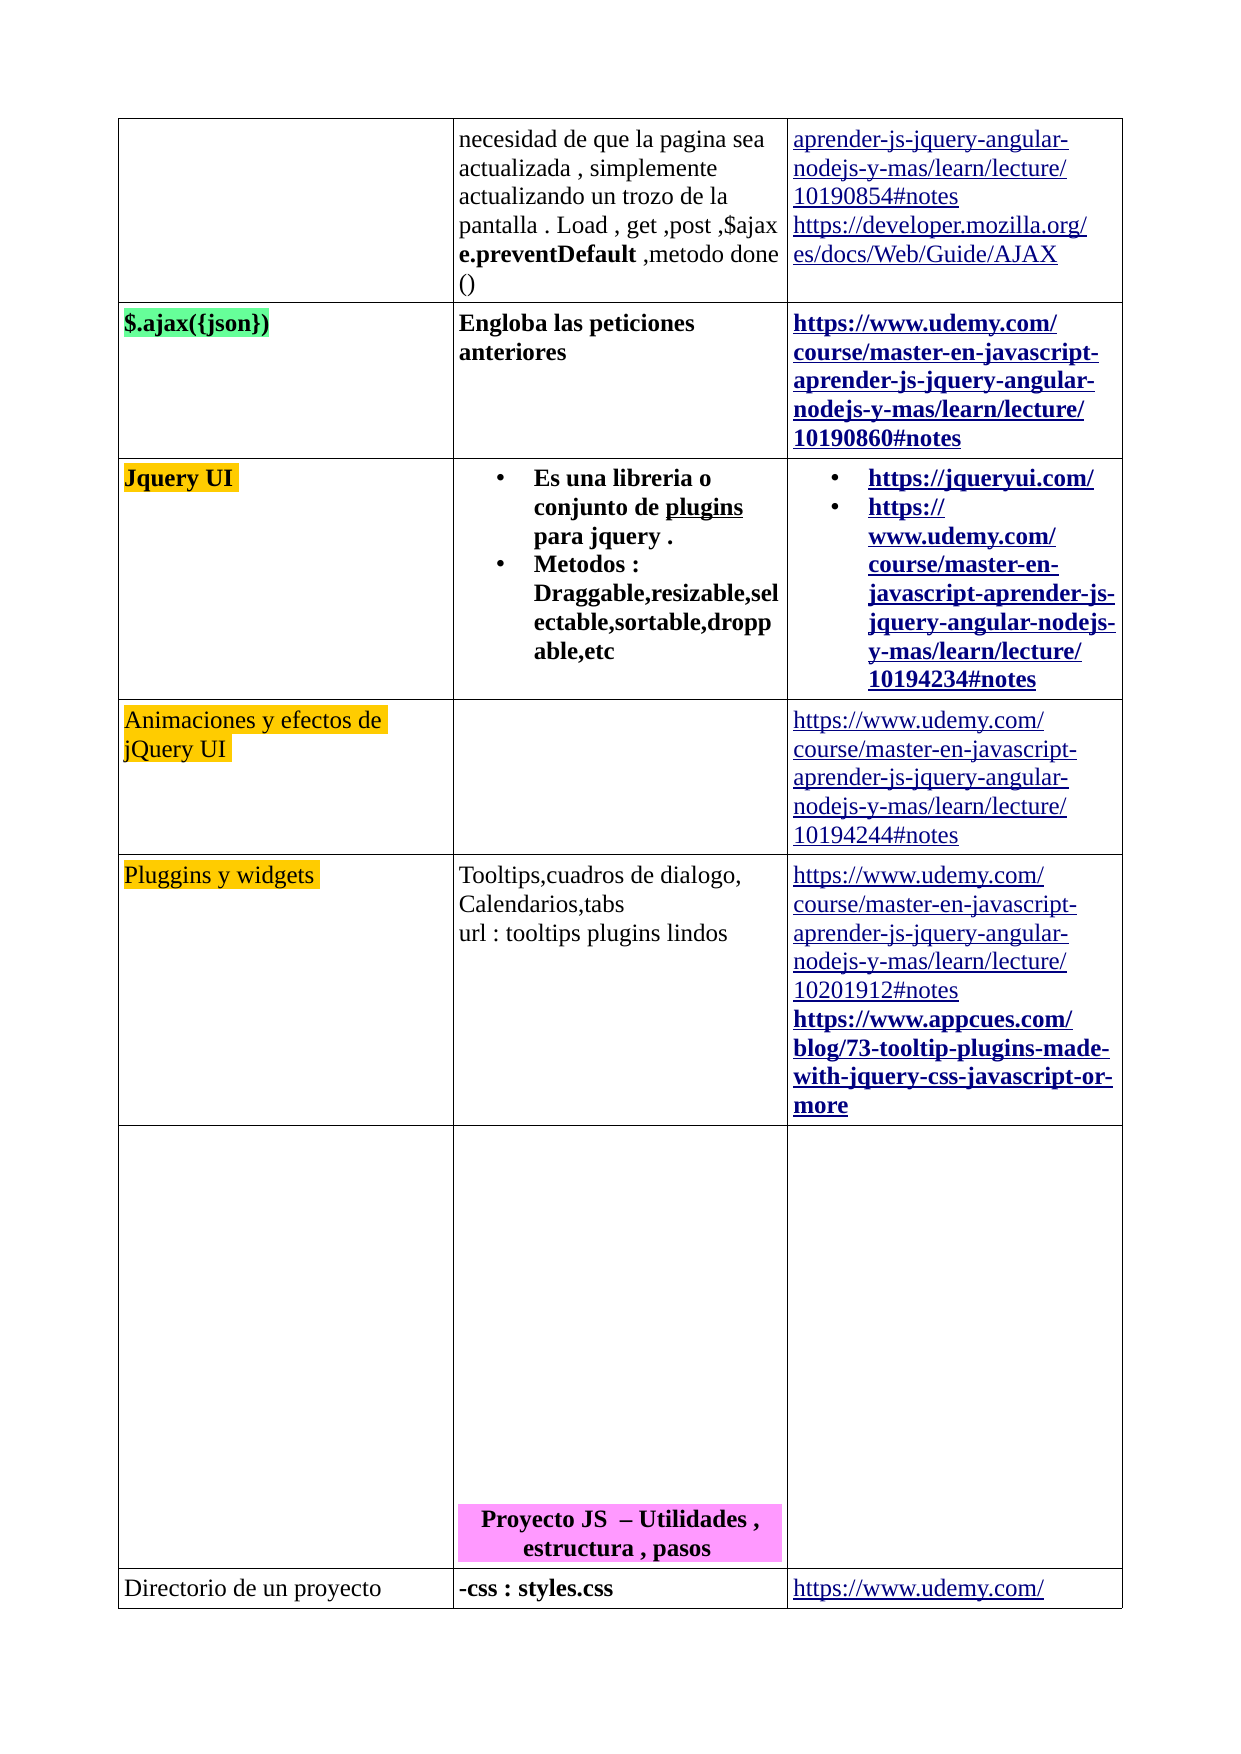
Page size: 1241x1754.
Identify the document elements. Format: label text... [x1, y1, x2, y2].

table_cell -css : styles.css [454, 1569, 787, 1608]
table_cell Directorio de un proyecto [119, 1569, 453, 1608]
table_cell [788, 1126, 1122, 1567]
table_cell https://www.udemy.com/course/master-en-javascript-aprender-js-jquery-angular-nodejs-y-mas/learn/lecture/10190860#notes [788, 303, 1122, 457]
table_cell [454, 700, 787, 854]
table_cell aprender-js-jquery-angular-nodejs-y-mas/learn/lecture/10190854#notes https://developer.mozilla.org/es/docs/Web/Guide/AJAX [788, 119, 1122, 302]
table_cell Jquery UI [119, 459, 453, 699]
table_cell necesidad de que la pagina sea actualizada , simplemente actualizando un trozo de la pantalla . Load , get ,post ,$ajax e.preventDefault ,metodo done () [454, 119, 787, 302]
table_cell Proyecto JS – Utilidades , estructura , pasos [454, 1126, 787, 1567]
table_cell [119, 1126, 453, 1567]
table_cell [119, 119, 453, 302]
table_cell $.ajax({json}) [119, 303, 453, 457]
table_cell Animaciones y efectos de jQuery UI [119, 700, 453, 854]
table_cell https://www.udemy.com/ [788, 1569, 1122, 1608]
table_cell Engloba las peticiones anteriores [454, 303, 787, 457]
table_cell https://www.udemy.com/course/master-en-javascript-aprender-js-jquery-angular-nodejs-y-mas/learn/lecture/10201912#notes https://www.appcues.com/blog/73-tooltip-plugins-made-with-jquery-css-javascript-or-more [788, 855, 1122, 1125]
table_cell Tooltips,cuadros de dialogo, Calendarios,tabs url : tooltips plugins lindos [454, 855, 787, 1125]
table_cell https://www.udemy.com/course/master-en-javascript-aprender-js-jquery-angular-nodejs-y-mas/learn/lecture/10194244#notes [788, 700, 1122, 854]
table_cell Es una libreria o conjunto de plugins para jquery . Metodos : Draggable,resizable,selectable,sortable,droppable,etc [454, 459, 787, 699]
table_cell https://jqueryui.com/ https://www.udemy.com/course/master-en-javascript-aprender-js-jquery-angular-nodejs-y-mas/learn/lecture/10194234#notes [788, 459, 1122, 699]
table_cell Pluggins y widgets [119, 855, 453, 1125]
